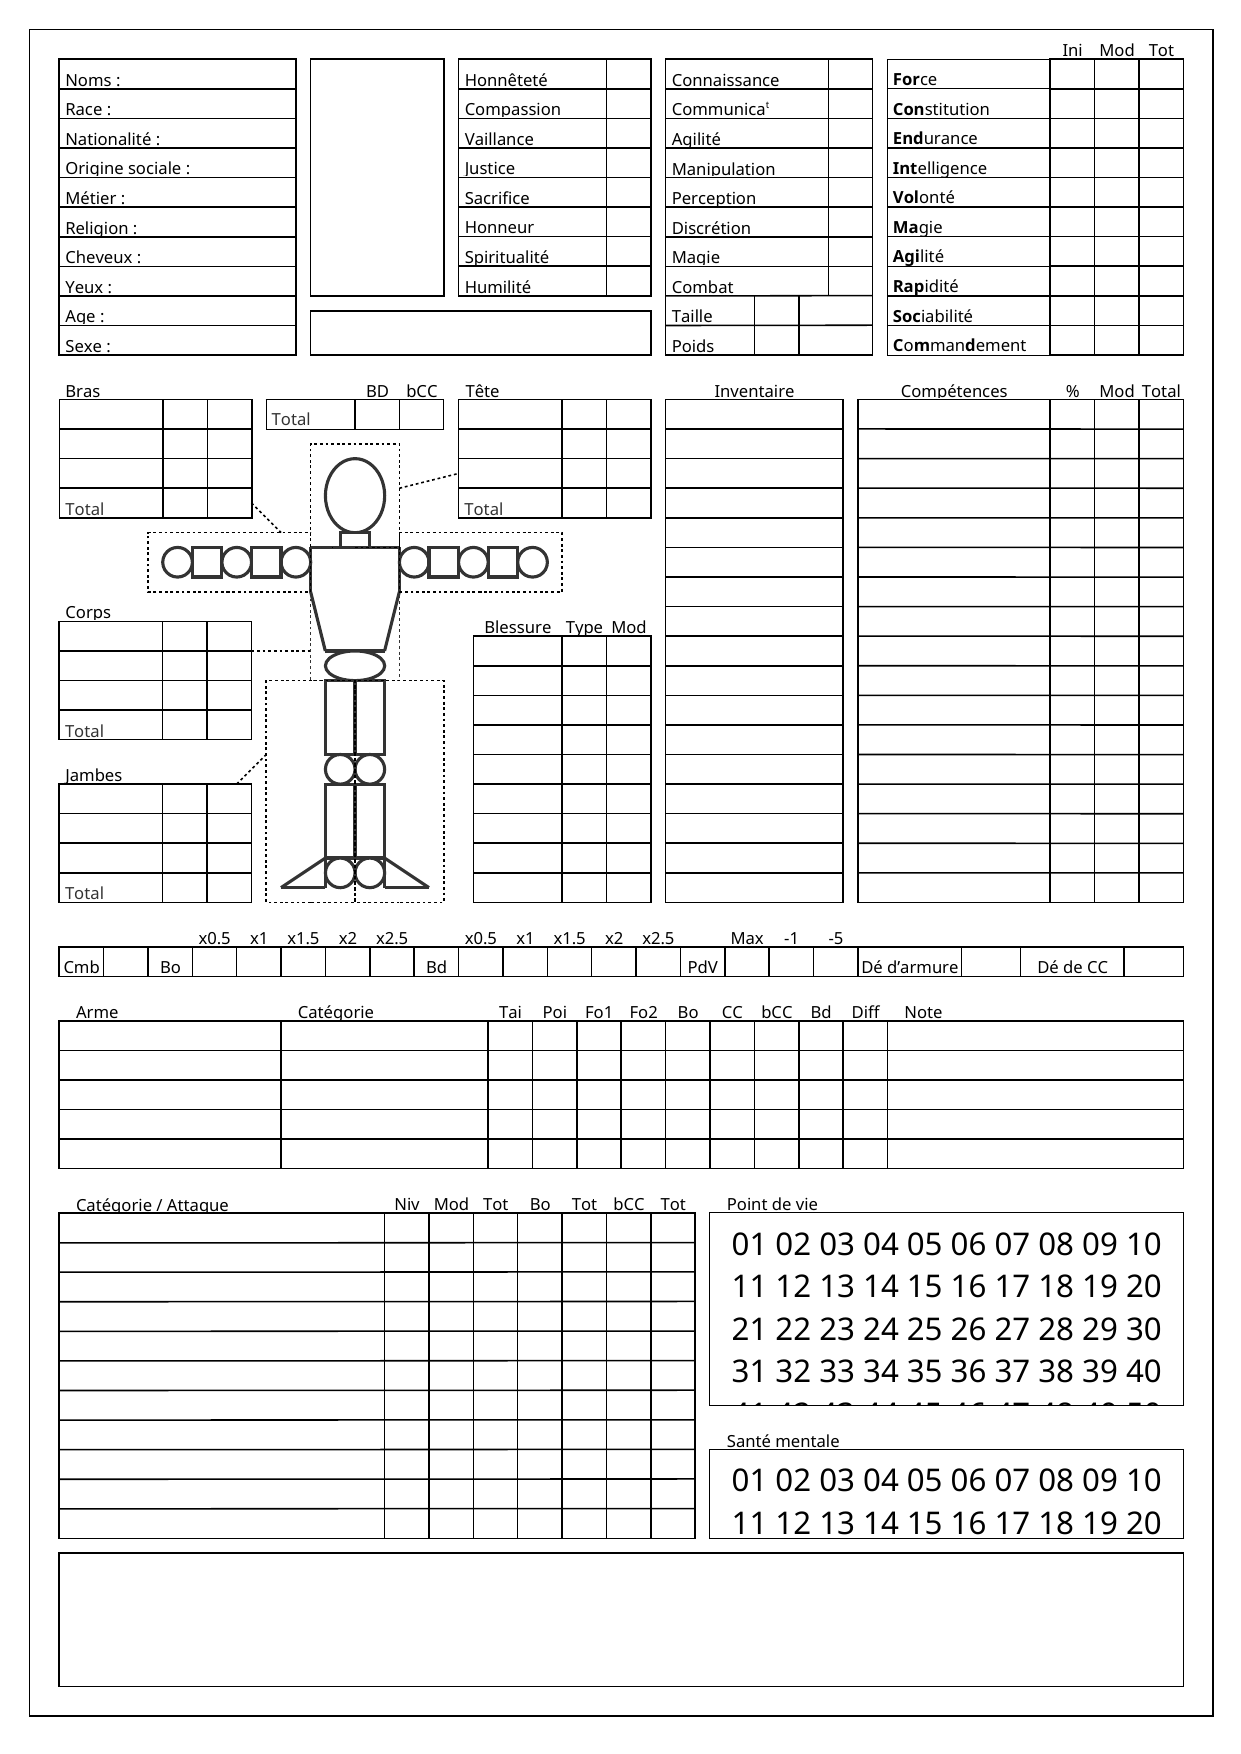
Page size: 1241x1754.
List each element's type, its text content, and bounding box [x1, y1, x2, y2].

text 01 02 03 04 05 06 07 08 09 10 [726, 1458, 1167, 1501]
text Bd [800, 1000, 842, 1019]
text 21 22 23 24 25 26 27 28 29 30 [726, 1307, 1167, 1349]
text Arme [76, 1000, 220, 1019]
text [563, 497, 649, 516]
text PdV [682, 956, 723, 975]
text x2 [327, 926, 368, 945]
text Bd [416, 956, 457, 975]
text bCC [756, 1000, 797, 1019]
text x1.5 [283, 926, 324, 945]
text [163, 719, 249, 738]
text Fo2 [623, 1000, 664, 1019]
text 11 12 13 14 15 16 17 18 19 20 [726, 1501, 1167, 1538]
text Sexe : [61, 334, 235, 353]
text Magie [667, 246, 797, 265]
text bCC [608, 1192, 649, 1211]
text Volonté [888, 186, 1049, 206]
text Origine sociale : [61, 157, 294, 176]
text Intelligence [888, 156, 1049, 177]
text Manipulation [667, 157, 797, 176]
text Rapidité [888, 274, 1049, 295]
text 01 02 03 04 05 06 07 08 09 10 [726, 1222, 1167, 1264]
text Inventaire [667, 379, 842, 398]
text Point de vie [727, 1193, 1019, 1211]
text Constitution [888, 97, 1049, 117]
text Justice [460, 157, 590, 176]
text [356, 408, 399, 428]
text Dé de CC [1022, 956, 1123, 975]
text Poi [534, 1000, 575, 1019]
text % [1052, 379, 1093, 398]
text Total [60, 719, 162, 738]
text Jambes [61, 764, 146, 782]
text -5 [815, 926, 856, 945]
text Bo [667, 1000, 708, 1019]
text Connaissance [667, 68, 797, 87]
text Combat [667, 275, 797, 294]
text Total [267, 408, 354, 428]
text x1 [238, 926, 279, 945]
text Tot [564, 1192, 605, 1211]
text bCC [401, 379, 442, 398]
text Bras [61, 379, 146, 398]
text Bo [149, 956, 191, 975]
text Cheveux : [61, 246, 294, 265]
text Noms : [61, 68, 294, 87]
text Compétences [859, 379, 1049, 398]
text Total [60, 882, 162, 901]
text Mod [431, 1192, 472, 1211]
text Santé mentale [727, 1429, 1019, 1448]
text x2.5 [371, 926, 413, 945]
text 41 42 43 44 45 46 47 48 49 50 [726, 1392, 1167, 1404]
text Tot [475, 1192, 516, 1211]
text Endurance [888, 127, 1049, 147]
text Force [888, 68, 1049, 88]
text Mod [1096, 379, 1137, 398]
text Perception [667, 187, 797, 206]
text Tête [460, 379, 546, 398]
text x0.5 [460, 926, 501, 945]
text x1.5 [549, 926, 590, 945]
text Tot [1141, 39, 1182, 58]
text Race : [61, 98, 294, 117]
text Métier : [61, 187, 294, 206]
text Ini [1052, 39, 1093, 58]
text Age : [61, 305, 235, 324]
text Catégorie [298, 1000, 442, 1019]
text Tot [652, 1192, 694, 1211]
text Commandement [888, 334, 1049, 354]
text Nationalité : [61, 127, 294, 146]
text Bo [519, 1192, 561, 1211]
text Note [904, 1000, 1167, 1019]
text Sociabilité [888, 304, 1049, 325]
text Compassion [460, 98, 590, 117]
text Vaillance [460, 127, 590, 146]
text [164, 497, 250, 516]
text Religion : [61, 216, 294, 235]
text Blessure [475, 616, 561, 634]
text Magie [888, 216, 1049, 236]
text Diff [845, 1000, 886, 1019]
text x2.5 [638, 926, 679, 945]
text [163, 882, 249, 901]
text 31 32 33 34 35 36 37 38 39 40 [726, 1349, 1167, 1392]
text [400, 408, 443, 428]
text Catégorie / Attaque [76, 1193, 368, 1212]
text Sacrifice [460, 187, 590, 206]
text Communicat [667, 98, 797, 117]
text 11 12 13 14 15 16 17 18 19 20 [726, 1264, 1167, 1307]
text Cmb [61, 956, 102, 975]
text Mod [608, 616, 649, 634]
text x0.5 [194, 926, 235, 945]
text BD [357, 379, 398, 398]
text x1 [504, 926, 546, 945]
text Niv [386, 1193, 427, 1212]
text Type [564, 616, 605, 634]
text Honnêteté [460, 68, 590, 87]
text -1 [771, 926, 812, 945]
text Discrétion [667, 216, 797, 235]
text Total [1141, 379, 1182, 398]
text Agilité [667, 127, 797, 146]
text Taille [667, 304, 723, 323]
text Max [726, 926, 768, 945]
text Fo1 [578, 1000, 620, 1019]
text Corps [61, 601, 146, 620]
text Yeux : [61, 275, 294, 294]
text Total [460, 497, 561, 516]
text x2 [593, 926, 634, 945]
text Total [61, 497, 162, 516]
text Poids [667, 334, 723, 353]
text Honneur [460, 216, 590, 235]
text CC [712, 1000, 753, 1019]
text Dé d’armure [859, 956, 960, 975]
text Agilité [888, 245, 1049, 265]
text Humilité [460, 275, 590, 294]
text Mod [1096, 39, 1137, 58]
text Tai [490, 1000, 531, 1019]
text Spiritualité [460, 246, 590, 265]
